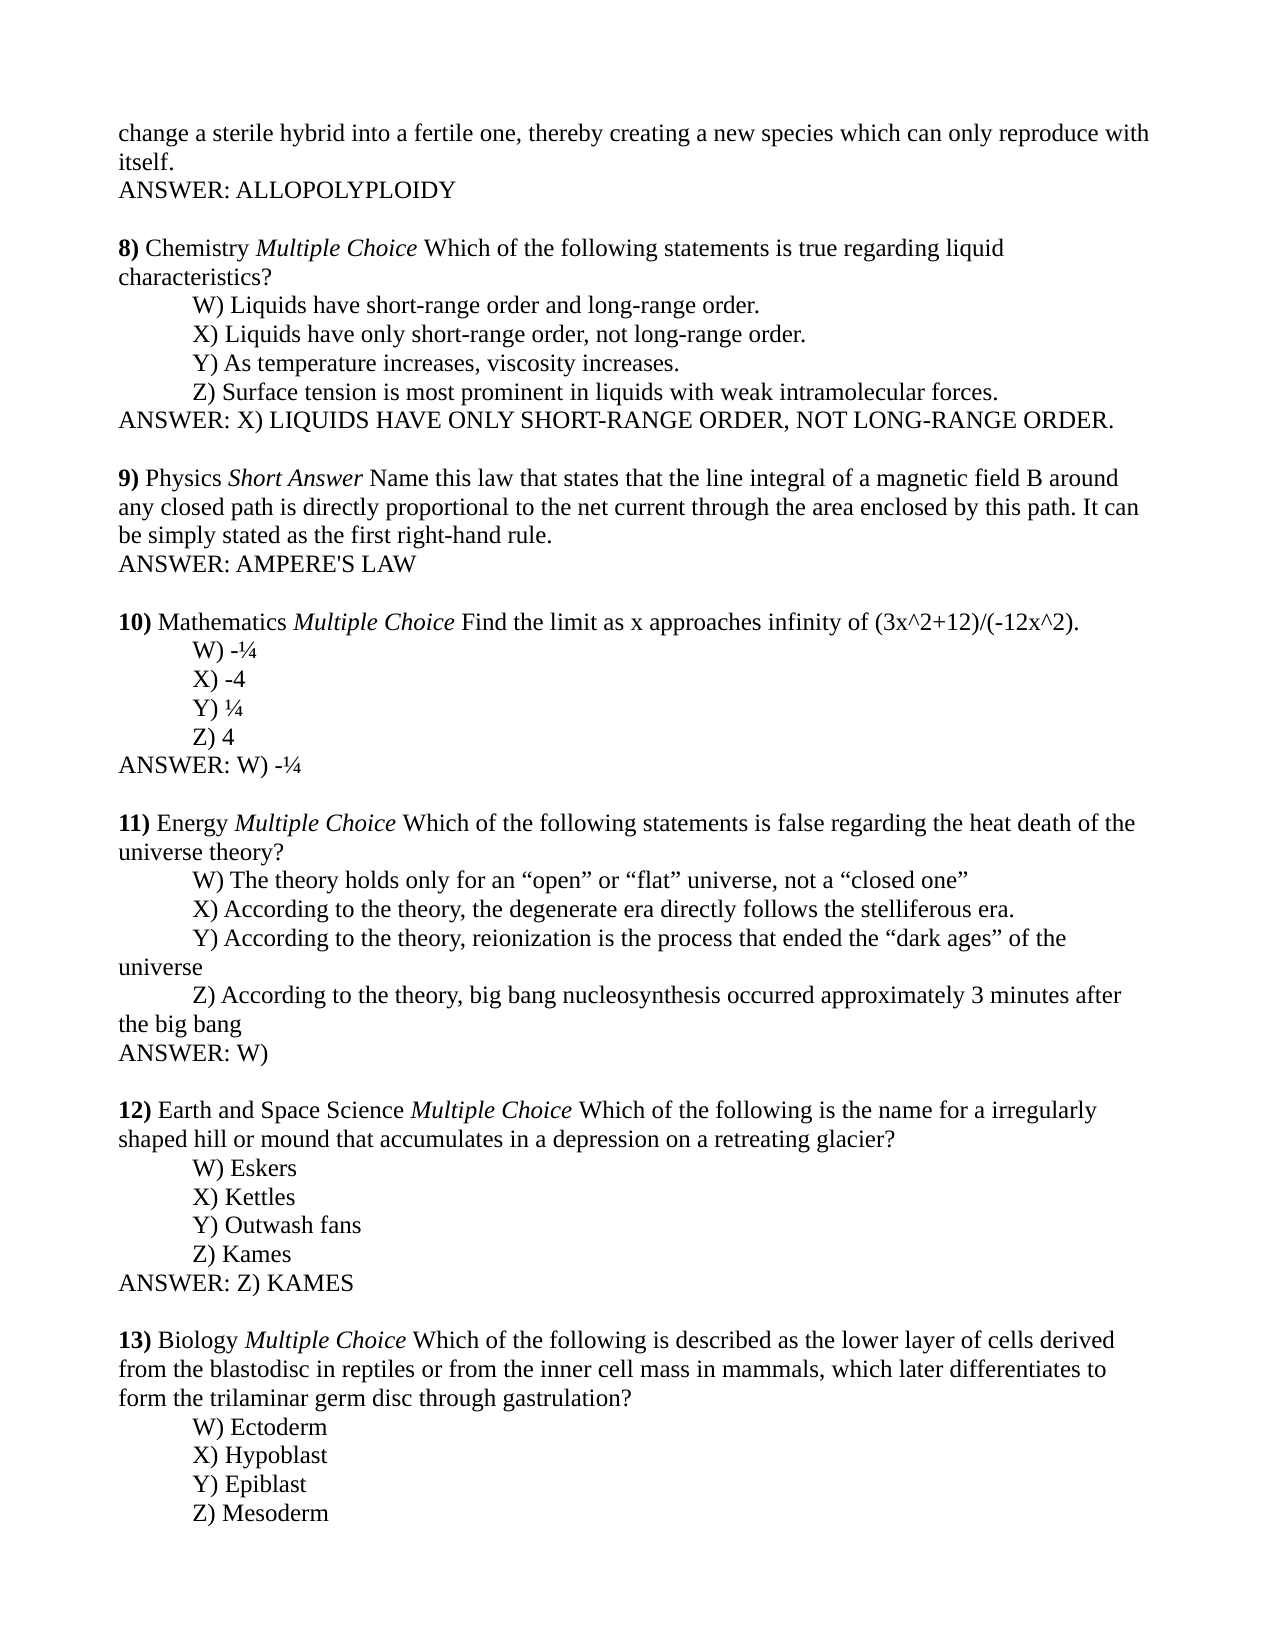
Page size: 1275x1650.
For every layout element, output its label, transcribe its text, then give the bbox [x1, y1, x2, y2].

text W) The theory holds only for an “open” or “flat” universe, not a “closed one” [118, 866, 1157, 894]
text change a sterile hybrid into a fertile one, thereby creating a new species which can only reproduce with itself. [118, 118, 1157, 176]
text ANSWER: X) LIQUIDS HAVE ONLY SHORT-RANGE ORDER, NOT LONG-RANGE ORDER. [118, 406, 1157, 434]
text 10) Mathematics Multiple Choice Find the limit as x approaches infinity of (3x^2+12)/(-12x^2). [118, 607, 1157, 636]
text ANSWER: Z) KAMES [118, 1268, 1157, 1297]
text X) According to the theory, the degenerate era directly follows the stelliferous era. [118, 894, 1157, 923]
text Y) As temperature increases, viscosity increases. [118, 348, 1157, 377]
text ANSWER: W) [118, 1038, 1157, 1067]
text W) Liquids have short-range order and long-range order. [118, 291, 1157, 319]
text X) Liquids have only short-range order, not long-range order. [118, 319, 1157, 348]
text W) Ectoderm [118, 1412, 1157, 1441]
text Z) Surface tension is most prominent in liquids with weak intramolecular forces. [118, 377, 1157, 406]
text 9) Physics Short Answer Name this law that states that the line integral of a magnetic field B around any closed path is directly proportional to the net current through the area enclosed by this path. It can be simply stated as the first right-hand rule. [118, 463, 1157, 549]
text 11) Energy Multiple Choice Which of the following statements is false regarding the heat death of the universe theory? [118, 808, 1157, 866]
text X) Kettles [118, 1182, 1157, 1211]
text Y) Outwash fans [118, 1211, 1157, 1239]
text 8) Chemistry Multiple Choice Which of the following statements is true regarding liquid characteristics? [118, 233, 1157, 291]
text Y) ¼ [118, 693, 1157, 722]
text 13) Biology Multiple Choice Which of the following is described as the lower layer of cells derived from the blastodisc in reptiles or from the inner cell mass in mammals, which later differentiates to form the trilaminar germ disc through gastrulation? [118, 1326, 1157, 1412]
text Z) Kames [118, 1239, 1157, 1268]
text W) Eskers [118, 1153, 1157, 1182]
text Y) Epiblast [118, 1469, 1157, 1498]
text X) -4 [118, 664, 1157, 693]
text Z) 4 [118, 722, 1157, 751]
text ANSWER: AMPERE'S LAW [118, 549, 1157, 578]
text Y) According to the theory, reionization is the process that ended the “dark ages” of the universe [118, 923, 1157, 981]
text ANSWER: ALLOPOLYPLOIDY [118, 176, 1157, 204]
text Z) According to the theory, big bang nucleosynthesis occurred approximately 3 minutes after the big bang [118, 981, 1157, 1038]
text X) Hypoblast [118, 1441, 1157, 1469]
text W) -¼ [118, 636, 1157, 664]
text 12) Earth and Space Science Multiple Choice Which of the following is the name for a irregularly shaped hill or mound that accumulates in a depression on a retreating glacier? [118, 1096, 1157, 1153]
text ANSWER: W) -¼ [118, 751, 1157, 779]
text Z) Mesoderm [118, 1498, 1157, 1527]
